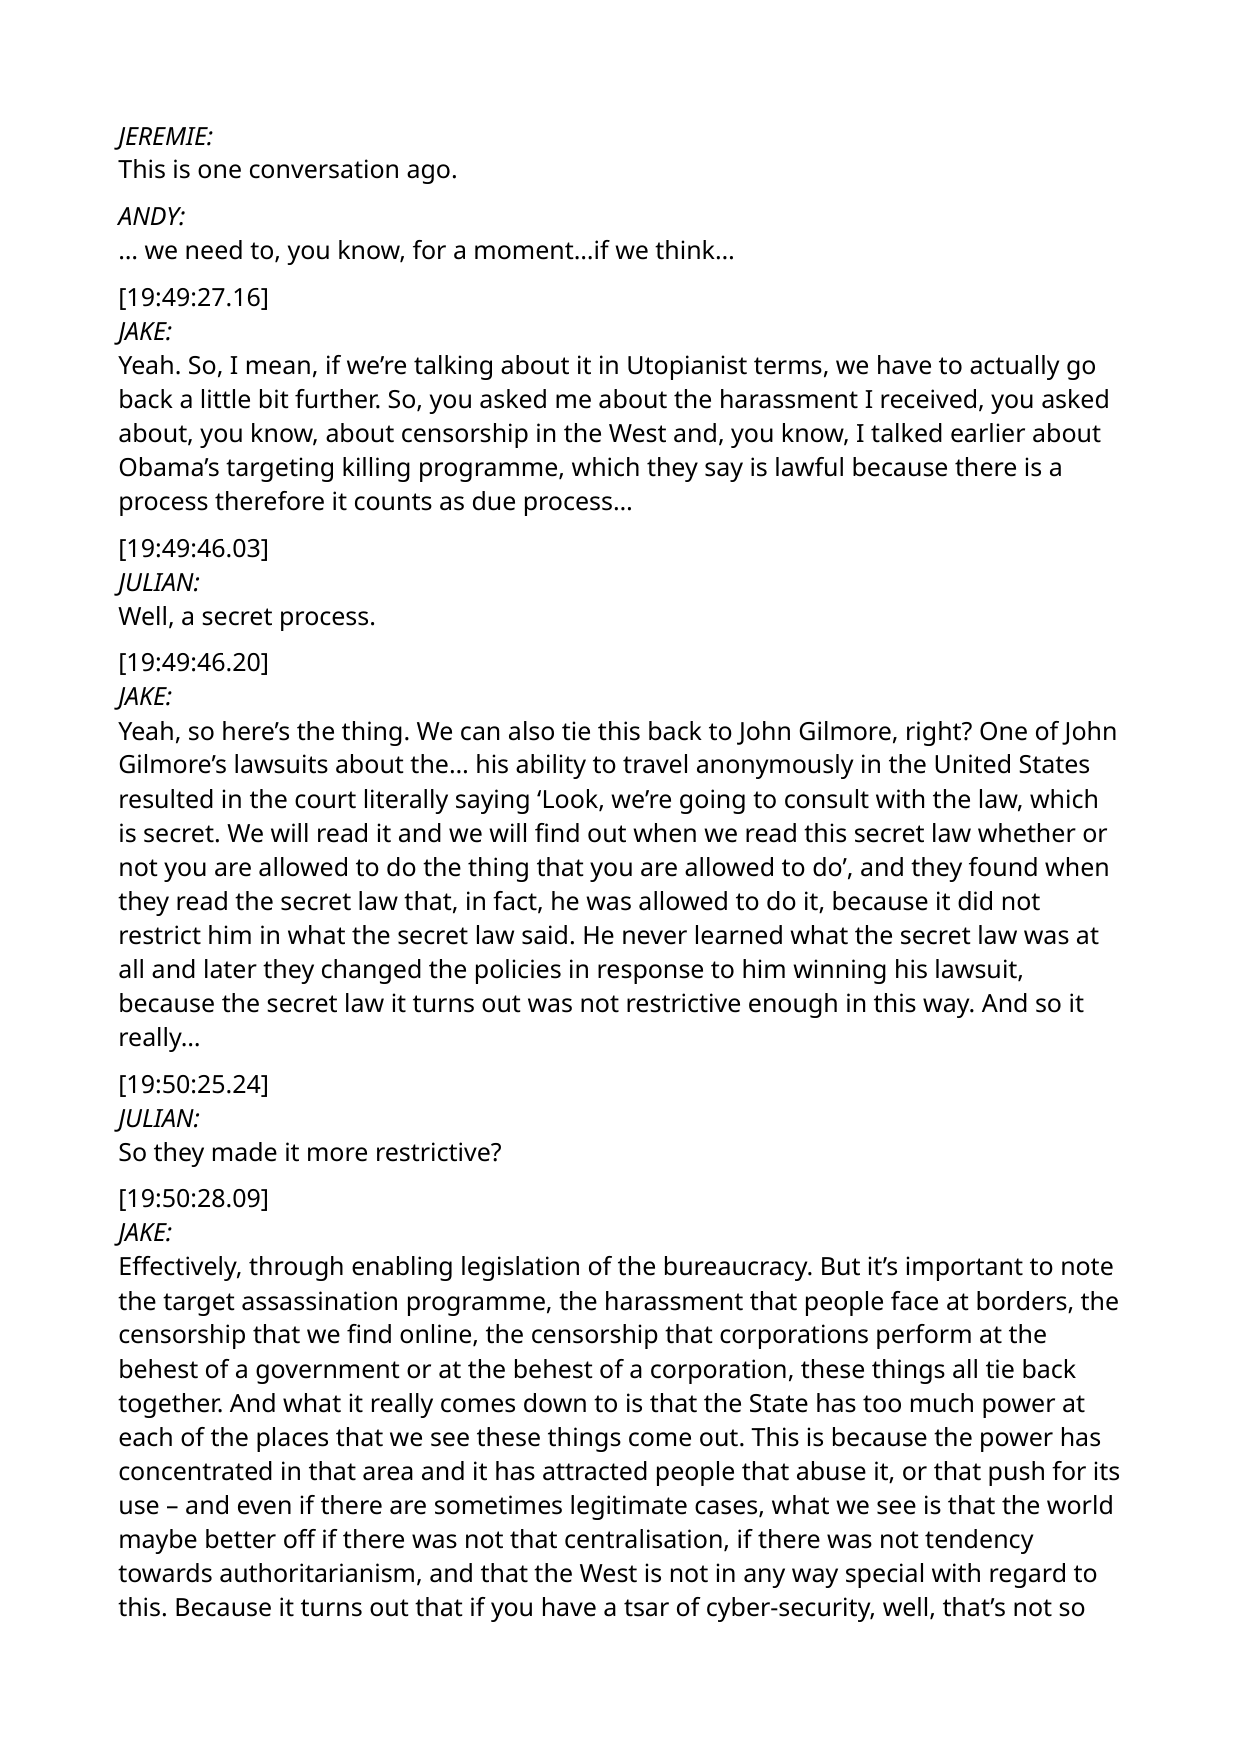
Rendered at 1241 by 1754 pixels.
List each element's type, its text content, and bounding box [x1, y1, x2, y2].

text JEREMIE: This is one conversation ago. [118, 118, 1122, 186]
text ANDY: … we need to, you know, for a moment…if we think… [118, 199, 1122, 267]
text [19:50:28.09] JAKE: Effectively, through enabling legislation of the bureaucracy. But it’s important to note the target assassination programme, the harassment that people face at borders, the censorship that we find online, the censorship that corporations perform at the behest of a government or at the behest of a corporation, these things all tie back together. And what it really comes down to is that the State has too much power at each of the places that we see these things come out. This is because the power has concentrated in that area and it has attracted people that abuse it, or that push for its use – and even if there are sometimes legitimate cases, what we see is that the world maybe better off if there was not that centralisation, if there was not tendency towards authoritarianism, and that the West is not in any way special with regard to this. Because it turns out that if you have a tsar of cyber-security, well, that’s not so [118, 1181, 1122, 1624]
text [19:49:46.20] JAKE: Yeah, so here’s the thing. We can also tie this back to John Gilmore, right? One of John Gilmore’s lawsuits about the… his ability to travel anonymously in the United States resulted in the court literally saying ‘Look, we’re going to consult with the law, which is secret. We will read it and we will find out when we read this secret law whether or not you are allowed to do the thing that you are allowed to do’, and they found when they read the secret law that, in fact, he was allowed to do it, because it did not restrict him in what the secret law said. He never learned what the secret law was at all and later they changed the policies in response to him winning his lawsuit, because the secret law it turns out was not restrictive enough in this way. And so it really… [118, 645, 1122, 1054]
text [19:50:25.24] JULIAN: So they made it more restrictive? [118, 1066, 1122, 1168]
text [19:49:27.16] JAKE: Yeah. So, I mean, if we’re talking about it in Utopianist terms, we have to actually go back a little bit further. So, you asked me about the harassment I received, you asked about, you know, about censorship in the West and, you know, I talked earlier about Obama’s targeting killing programme, which they say is lawful because there is a process therefore it counts as due process… [118, 279, 1122, 518]
text [19:49:46.03] JULIAN: Well, a secret process. [118, 530, 1122, 632]
